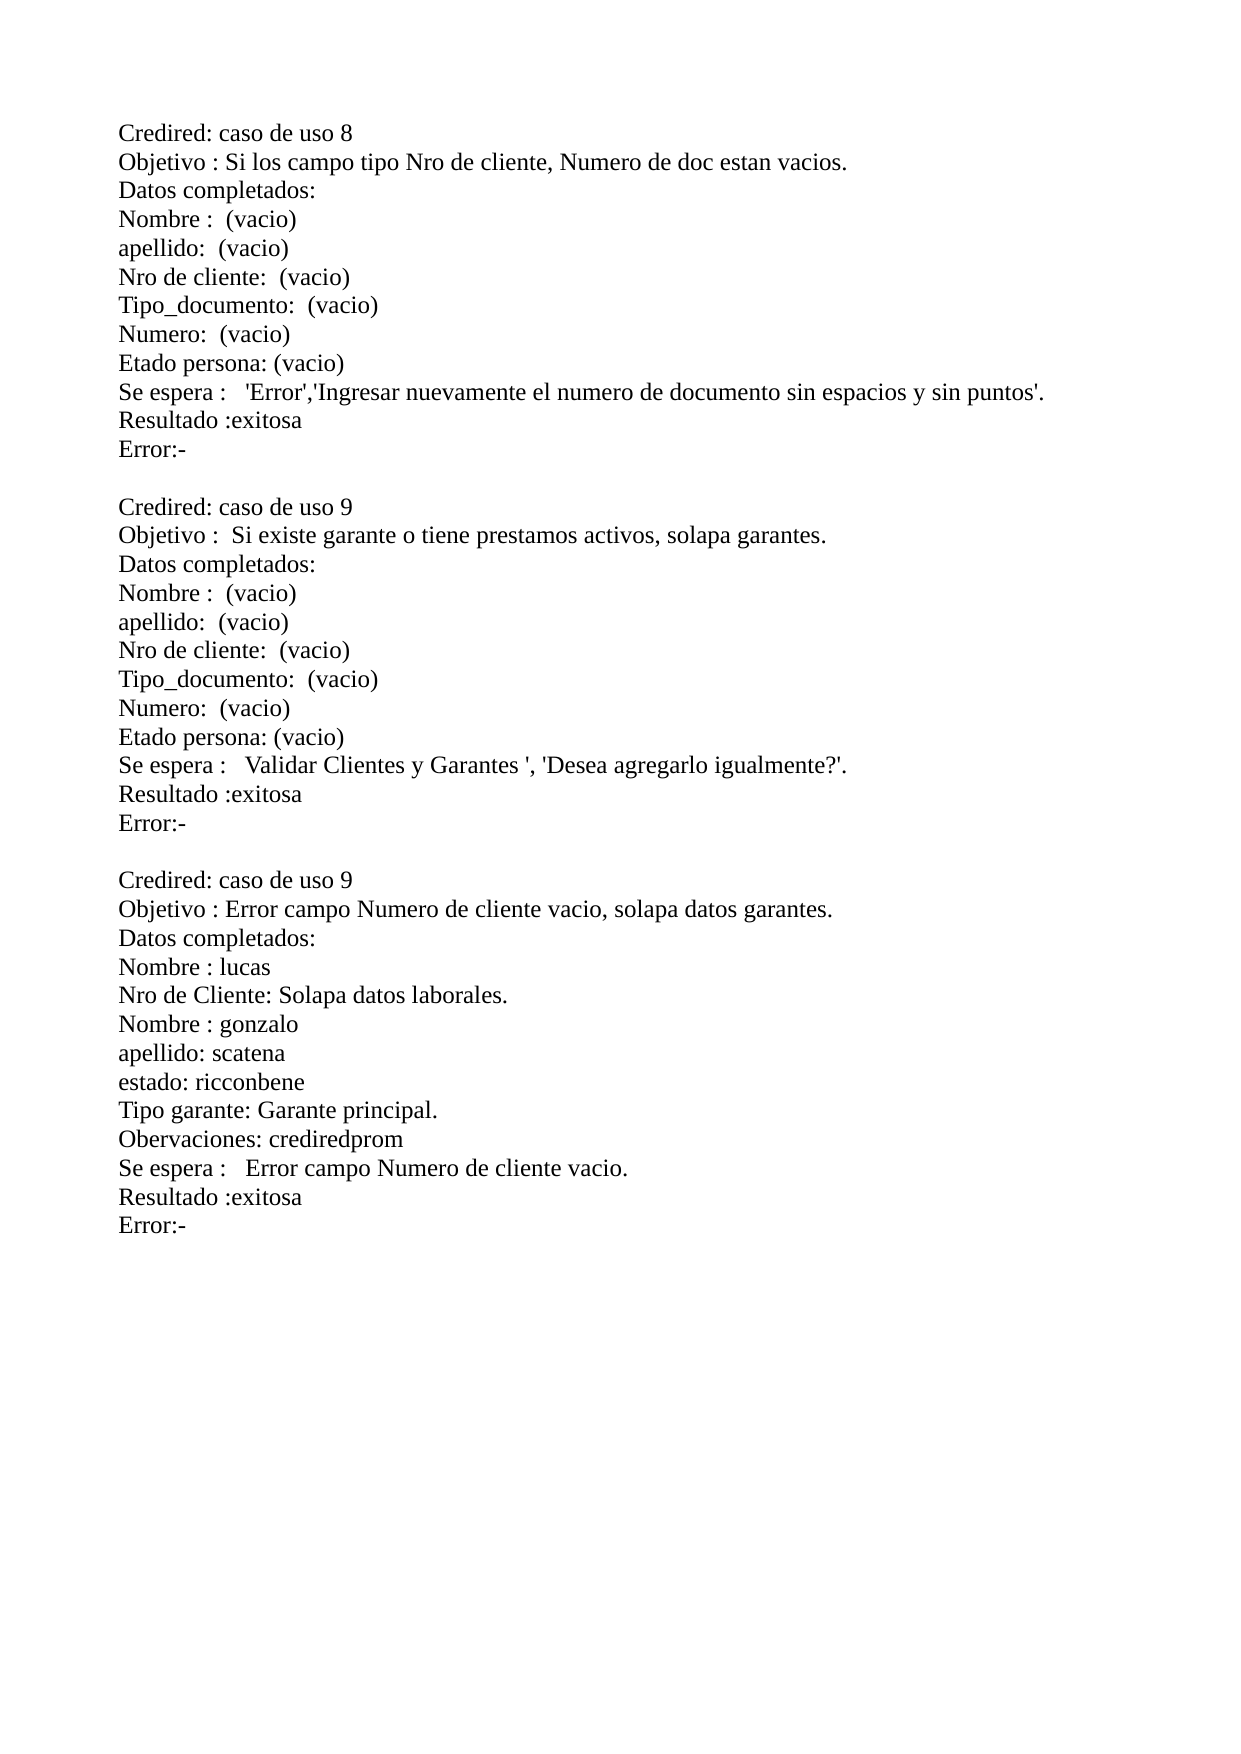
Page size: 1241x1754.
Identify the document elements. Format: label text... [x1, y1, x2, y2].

text Se espera : 'Error','Ingresar nuevamente el numero de documento sin espacios y sin puntos'. [118, 377, 1122, 406]
text Numero: (vacio) [118, 319, 1122, 348]
text Resultado :exitosa [118, 1182, 1122, 1211]
text Tipo garante: Garante principal. [118, 1096, 1122, 1124]
text Numero: (vacio) [118, 693, 1122, 722]
text Datos completados: [118, 549, 1122, 578]
text estado: ricconbene [118, 1067, 1122, 1096]
text Credired: caso de uso 8 [118, 118, 1122, 147]
text Nombre : gonzalo [118, 1009, 1122, 1038]
text Objetivo : Si existe garante o tiene prestamos activos, solapa garantes. [118, 521, 1122, 549]
text Nombre : (vacio) [118, 578, 1122, 607]
text Nro de cliente: (vacio) [118, 262, 1122, 291]
text Nombre : (vacio) [118, 204, 1122, 233]
text Nro de Cliente: Solapa datos laborales. [118, 981, 1122, 1009]
text Credired: caso de uso 9 [118, 866, 1122, 894]
text Datos completados: [118, 176, 1122, 204]
text Credired: caso de uso 9 [118, 492, 1122, 521]
text Objetivo : Error campo Numero de cliente vacio, solapa datos garantes. [118, 894, 1122, 923]
text Tipo_documento: (vacio) [118, 291, 1122, 319]
text Resultado :exitosa [118, 779, 1122, 808]
text apellido: (vacio) [118, 607, 1122, 636]
text Nombre : lucas [118, 952, 1122, 981]
text Objetivo : Si los campo tipo Nro de cliente, Numero de doc estan vacios. [118, 147, 1122, 176]
text Obervaciones: crediredprom [118, 1124, 1122, 1153]
text Resultado :exitosa [118, 406, 1122, 434]
text apellido: (vacio) [118, 233, 1122, 262]
text Nro de cliente: (vacio) [118, 636, 1122, 664]
text Tipo_documento: (vacio) [118, 664, 1122, 693]
text apellido: scatena [118, 1038, 1122, 1067]
text Error:- [118, 434, 1122, 463]
text Se espera : Validar Clientes y Garantes ', 'Desea agregarlo igualmente?'. [118, 751, 1122, 779]
text Error:- [118, 1211, 1122, 1239]
text Datos completados: [118, 923, 1122, 952]
text Error:- [118, 808, 1122, 837]
text Etado persona: (vacio) [118, 722, 1122, 751]
text Etado persona: (vacio) [118, 348, 1122, 377]
text Se espera : Error campo Numero de cliente vacio. [118, 1153, 1122, 1182]
